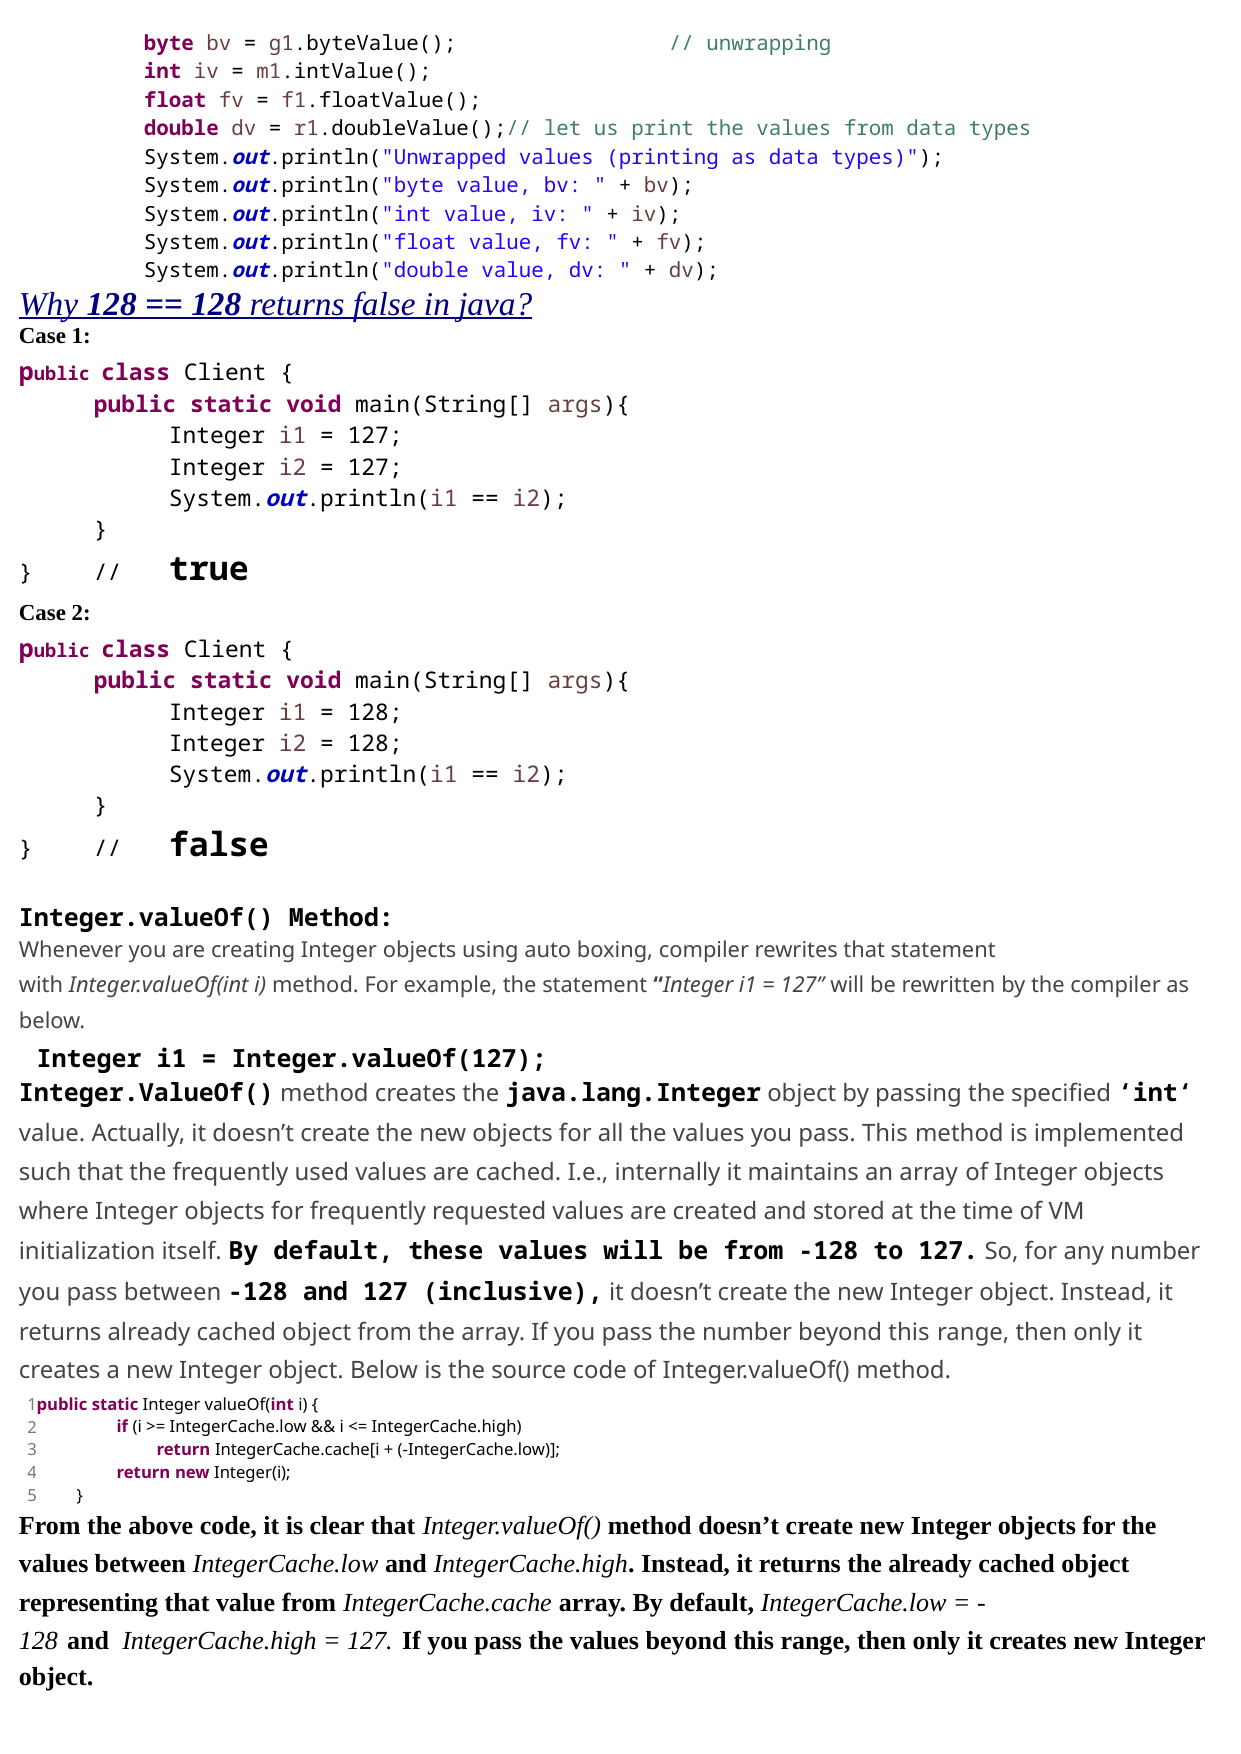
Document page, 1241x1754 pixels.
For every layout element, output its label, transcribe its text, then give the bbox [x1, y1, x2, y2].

table_header Integer i1 = Integer.valueOf(127); [36, 1041, 1209, 1075]
table_header public static Integer valueOf(int i) { if (i >= IntegerCache.low && i <= IntegerCache.high) return IntegerCache.cache[i + (-IntegerCache.low)]; return new Integer(i); } [36, 1393, 889, 1506]
table_header [19, 1041, 36, 1075]
text System.out.println(i1 == i2); [19, 758, 1219, 789]
text Integer.ValueOf() method creates the java.lang.Integer object by passing the specified ‘int‘ value. Actually, it doesn’t create the new objects for all the values you pass. This method is implemented such that the frequently used values are cached. I.e., internally it maintains an array of Integer objects where Integer objects for frequently requested values are created and stored at the time of VM initialization itself. By default, these values will be from -128 to 127. So, for any number you pass between -128 and 127 (inclusive), it doesn’t create the new Integer object. Instead, it returns already cached object from the array. If you pass the number beyond this range, then only it creates a new Integer object. Below is the source code of Integer.valueOf() method. [19, 1075, 1219, 1386]
text System.out.println("float value, fv: " + fv); [19, 227, 1219, 256]
text } [19, 513, 1219, 544]
text float fv = f1.floatValue(); [19, 85, 1219, 113]
text Case 1: [19, 322, 1219, 349]
text Case 2: [19, 599, 1219, 625]
text Integer i2 = 127; [19, 451, 1219, 482]
text System.out.println("double value, dv: " + dv); [19, 256, 1219, 284]
text Integer i2 = 128; [19, 727, 1219, 758]
text System.out.println("Unwrapped values (printing as data types)"); [19, 142, 1219, 170]
text System.out.println(i1 == i2); [19, 482, 1219, 513]
subtitle } // false [19, 821, 1219, 866]
text public class Client { [19, 354, 1219, 388]
text double dv = r1.doubleValue();// let us print the values from data types [19, 113, 1219, 142]
text Whenever you are creating Integer objects using auto boxing, compiler rewrites that statement with Integer.valueOf(int i) method. For example, the statement “Integer i1 = 127” will be rewritten by the compiler as below. [19, 934, 1219, 1035]
text Integer i1 = 127; [19, 419, 1219, 451]
text } // true [19, 544, 1219, 590]
subtitle Why 128 == 128 returns false in java? [19, 284, 1219, 322]
text System.out.println("int value, iv: " + iv); [19, 199, 1219, 227]
text } [19, 789, 1219, 821]
text int iv = m1.intValue(); [19, 57, 1219, 85]
text byte bv = g1.byteValue(); // unwrapping [19, 28, 1219, 57]
text Integer i1 = 128; [19, 696, 1219, 727]
text public class Client { [19, 630, 1219, 664]
text public static void main(String[] args){ [19, 388, 1219, 419]
text System.out.println("byte value, bv: " + bv); [19, 170, 1219, 199]
table_header 1 2 3 4 5 [19, 1393, 36, 1506]
text From the above code, it is clear that Integer.valueOf() method doesn’t create new Integer objects for the values between IntegerCache.low and IntegerCache.high. Instead, it returns the already cached object representing that value from IntegerCache.cache array. By default, IntegerCache.low = -128 and IntegerCache.high = 127. If you pass the values beyond this range, then only it creates new Integer object. [19, 1506, 1219, 1691]
text public static void main(String[] args){ [19, 664, 1219, 696]
subtitle Integer.valueOf() Method: [19, 899, 1219, 934]
